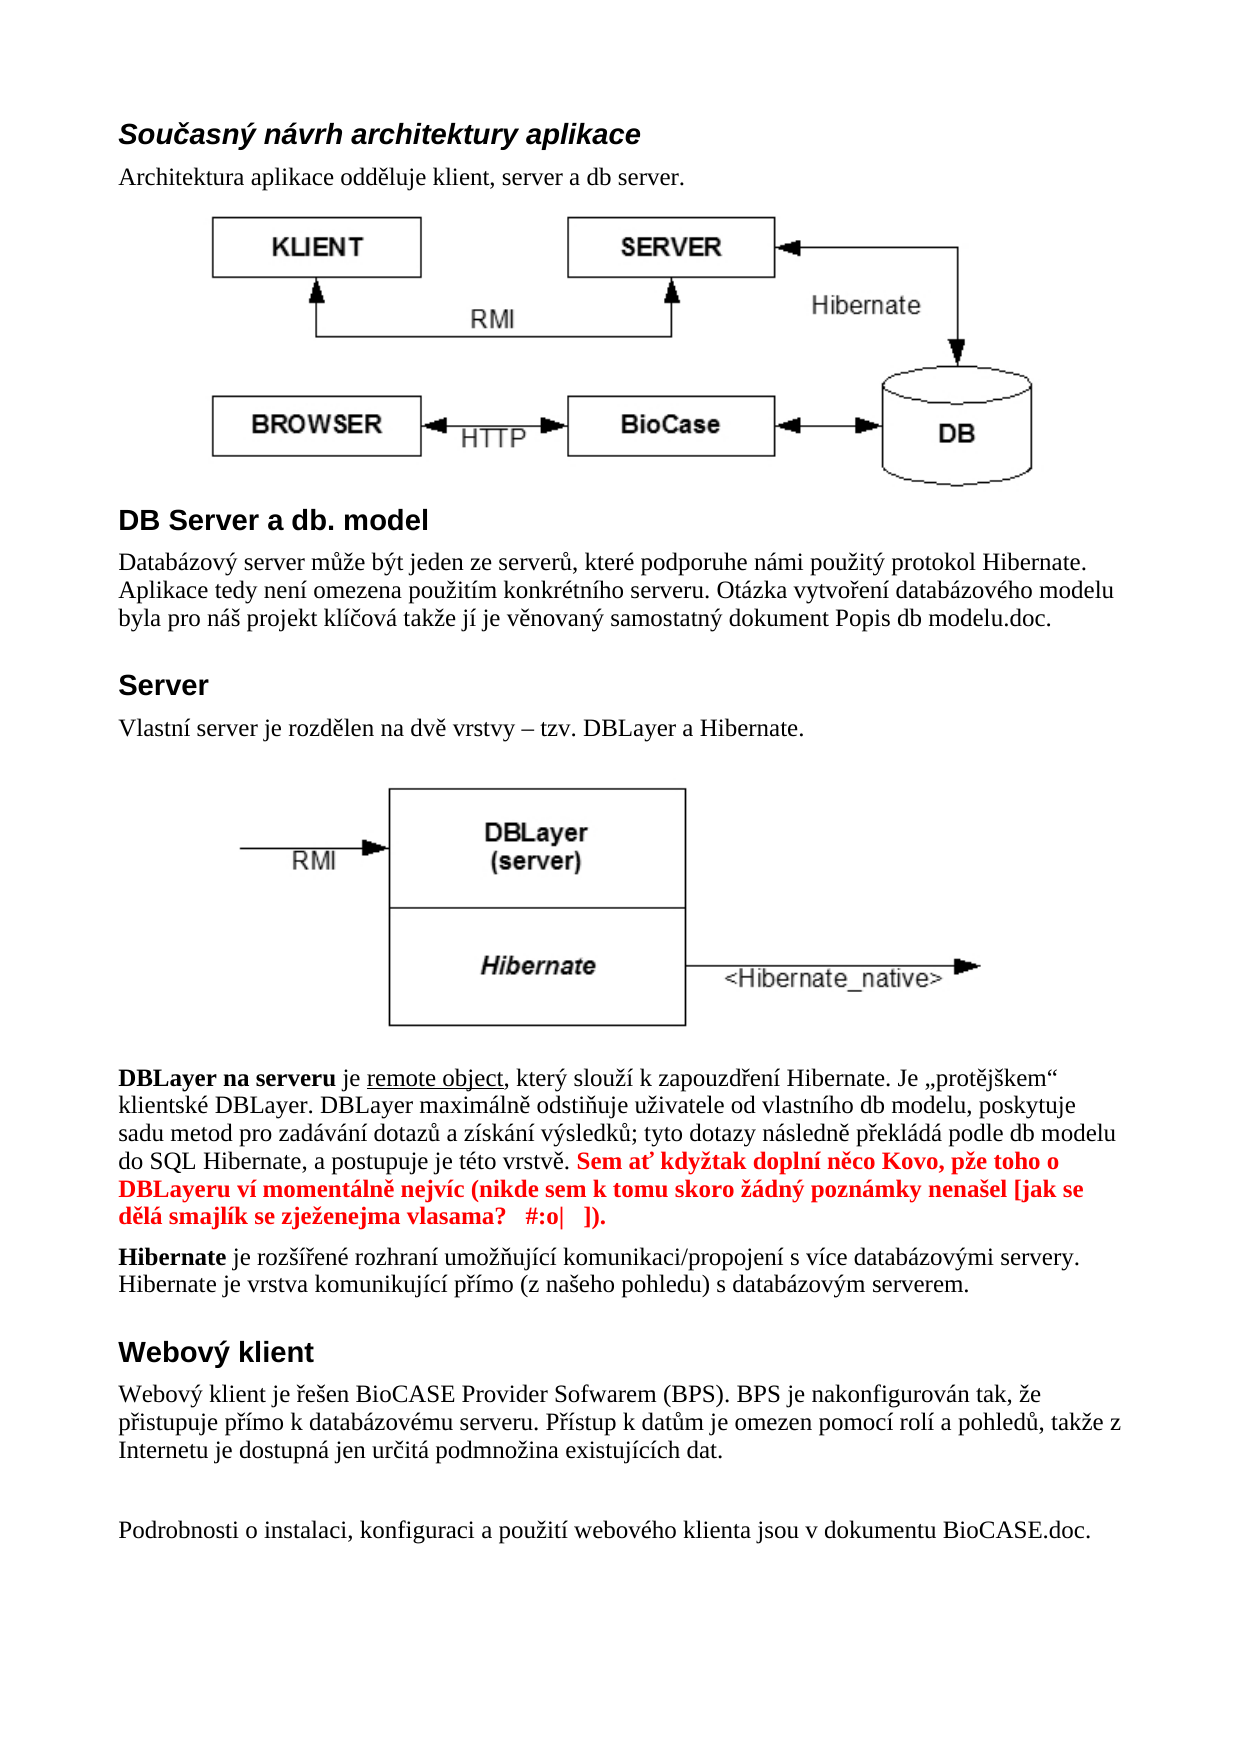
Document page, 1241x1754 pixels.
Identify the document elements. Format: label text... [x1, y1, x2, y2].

subtitle Současný návrh architektury aplikace [118, 118, 1122, 151]
subtitle DB Server a db. model [118, 228, 1122, 536]
text Podrobnosti o instalaci, konfiguraci a použití webového klienta jsou v dokumentu BioCASE.doc. [118, 1516, 1122, 1544]
text Databázový server může být jeden ze serverů, které podporuhe námi použitý protokol Hibernate. Aplikace tedy není omezena použitím konkrétního serveru. Otázka vytvoření databázového modelu byla pro náš projekt klíčová takže jí je věnovaný samostatný dokument Popis db modelu.doc. [118, 548, 1122, 632]
text DBLayer na serveru je remote object, který slouží k zapouzdření Hibernate. Je „protějškem“ klientské DBLayer. DBLayer maximálně odstiňuje uživatele od vlastního db modelu, poskytuje sadu metod pro zadávání dotazů a získání výsledků; tyto dotazy následně překládá podle db modelu do SQL Hibernate, a postupuje je této vrstvě. Sem ať kdyžtak doplní něco Kovo, pže toho o DBLayeru ví momentálně nejvíc (nikde sem k tomu skoro žádný poznámky nenašel [jak se dělá smajlík se zježenejma vlasama? #:o| ]). [118, 754, 1122, 1230]
text Hibernate je rozšířené rozhraní umožňující komunikaci/propojení s více databázovými servery. Hibernate je vrstva komunikující přímo (z našeho pohledu) s databázovým serverem. [118, 1243, 1122, 1298]
text Architektura aplikace odděluje klient, server a db server. [118, 163, 1122, 191]
picture [192, 203, 1048, 504]
text Webový klient je řešen BioCASE Provider Sofwarem (BPS). BPS je nakonfigurován tak, že přistupuje přímo k databázovému serveru. Přístup k datům je omezen pomocí rolí a pohledů, takže z Internetu je dostupná jen určitá podmnožina existujících dat. [118, 1381, 1122, 1464]
text Vlastní server je rozdělen na dvě vrstvy – tzv. DBLayer a Hibernate. [118, 714, 1122, 742]
picture [223, 754, 1017, 1064]
subtitle Webový klient [118, 1336, 1122, 1368]
subtitle Server [118, 669, 1122, 702]
